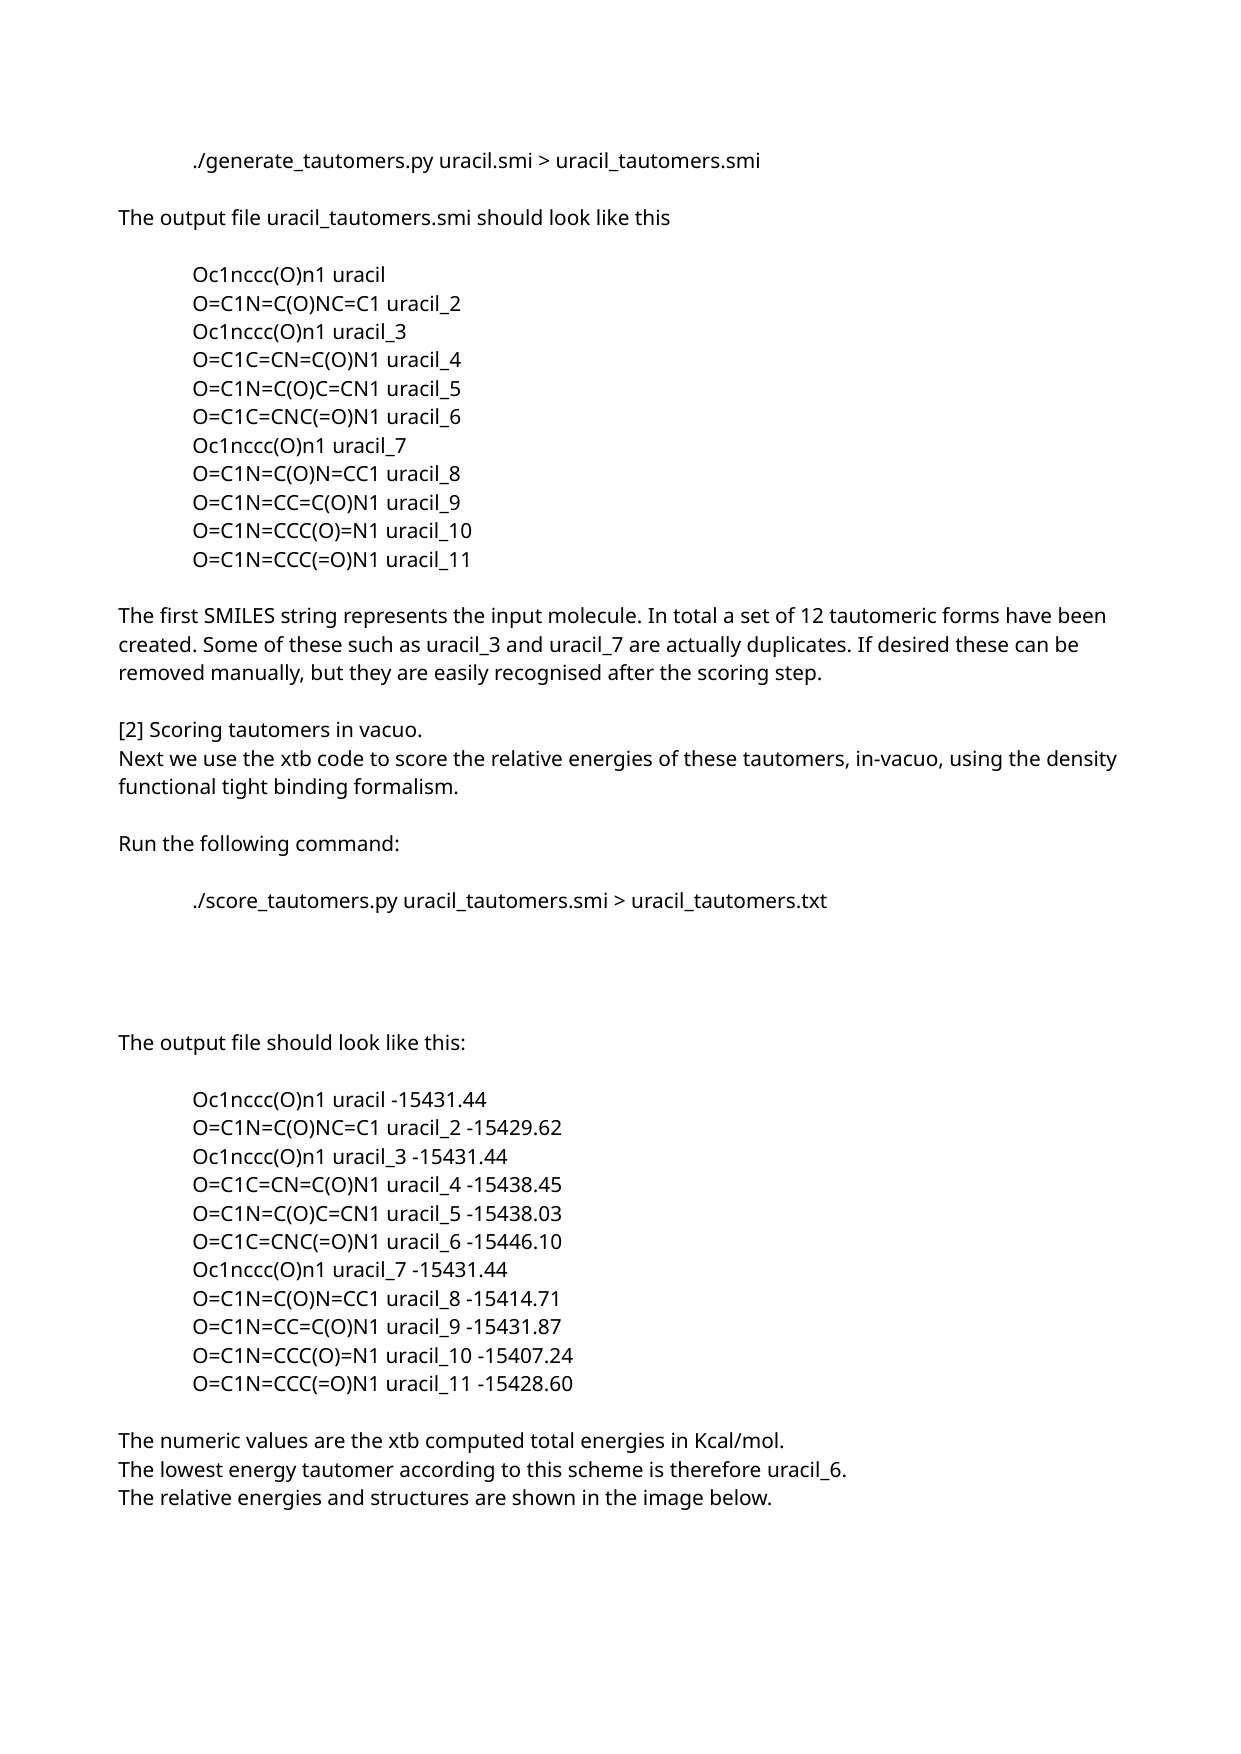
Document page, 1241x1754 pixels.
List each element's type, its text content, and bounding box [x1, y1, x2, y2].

text The output file should look like this: [118, 1028, 1122, 1057]
text The lowest energy tautomer according to this scheme is therefore uracil_6. [118, 1455, 1122, 1483]
text Oc1nccc(O)n1 uracil -15431.44 [118, 1085, 1122, 1113]
text Oc1nccc(O)n1 uracil [118, 260, 1122, 289]
text The relative energies and structures are shown in the image below. [118, 1483, 1122, 1512]
text O=C1N=CC=C(O)N1 uracil_9 -15431.87 [118, 1312, 1122, 1341]
text O=C1N=C(O)N=CC1 uracil_8 -15414.71 [118, 1284, 1122, 1312]
text ./score_tautomers.py uracil_tautomers.smi > uracil_tautomers.txt [118, 886, 1122, 914]
text The first SMILES string represents the input molecule. In total a set of 12 tautomeric forms have been created. Some of these such as uracil_3 and uracil_7 are actually duplicates. If desired these can be removed manually, but they are easily recognised after the scoring step. [118, 602, 1122, 687]
text O=C1N=CCC(O)=N1 uracil_10 -15407.24 [118, 1341, 1122, 1369]
text O=C1C=CNC(=O)N1 uracil_6 -15446.10 [118, 1227, 1122, 1256]
text O=C1N=C(O)C=CN1 uracil_5 -15438.03 [118, 1199, 1122, 1227]
text O=C1N=CCC(=O)N1 uracil_11 [118, 545, 1122, 573]
text Oc1nccc(O)n1 uracil_7 -15431.44 [118, 1256, 1122, 1284]
text O=C1C=CN=C(O)N1 uracil_4 [118, 346, 1122, 374]
text Run the following command: [118, 829, 1122, 857]
text The numeric values are the xtb computed total energies in Kcal/mol. [118, 1426, 1122, 1455]
text Next we use the xtb code to score the relative energies of these tautomers, in-vacuo, using the density functional tight binding formalism. [118, 744, 1122, 801]
text ./generate_tautomers.py uracil.smi > uracil_tautomers.smi [118, 147, 1122, 175]
text O=C1N=CC=C(O)N1 uracil_9 [118, 488, 1122, 516]
text Oc1nccc(O)n1 uracil_3 -15431.44 [118, 1142, 1122, 1170]
text O=C1N=C(O)NC=C1 uracil_2 [118, 289, 1122, 317]
text O=C1N=C(O)C=CN1 uracil_5 [118, 374, 1122, 402]
text O=C1N=CCC(O)=N1 uracil_10 [118, 516, 1122, 545]
text O=C1C=CN=C(O)N1 uracil_4 -15438.45 [118, 1170, 1122, 1199]
text Oc1nccc(O)n1 uracil_3 [118, 317, 1122, 346]
text O=C1C=CNC(=O)N1 uracil_6 [118, 402, 1122, 431]
text [2] Scoring tautomers in vacuo. [118, 715, 1122, 744]
text O=C1N=C(O)N=CC1 uracil_8 [118, 459, 1122, 488]
text O=C1N=CCC(=O)N1 uracil_11 -15428.60 [118, 1369, 1122, 1398]
text Oc1nccc(O)n1 uracil_7 [118, 431, 1122, 459]
text O=C1N=C(O)NC=C1 uracil_2 -15429.62 [118, 1113, 1122, 1142]
text The output file uracil_tautomers.smi should look like this [118, 203, 1122, 232]
